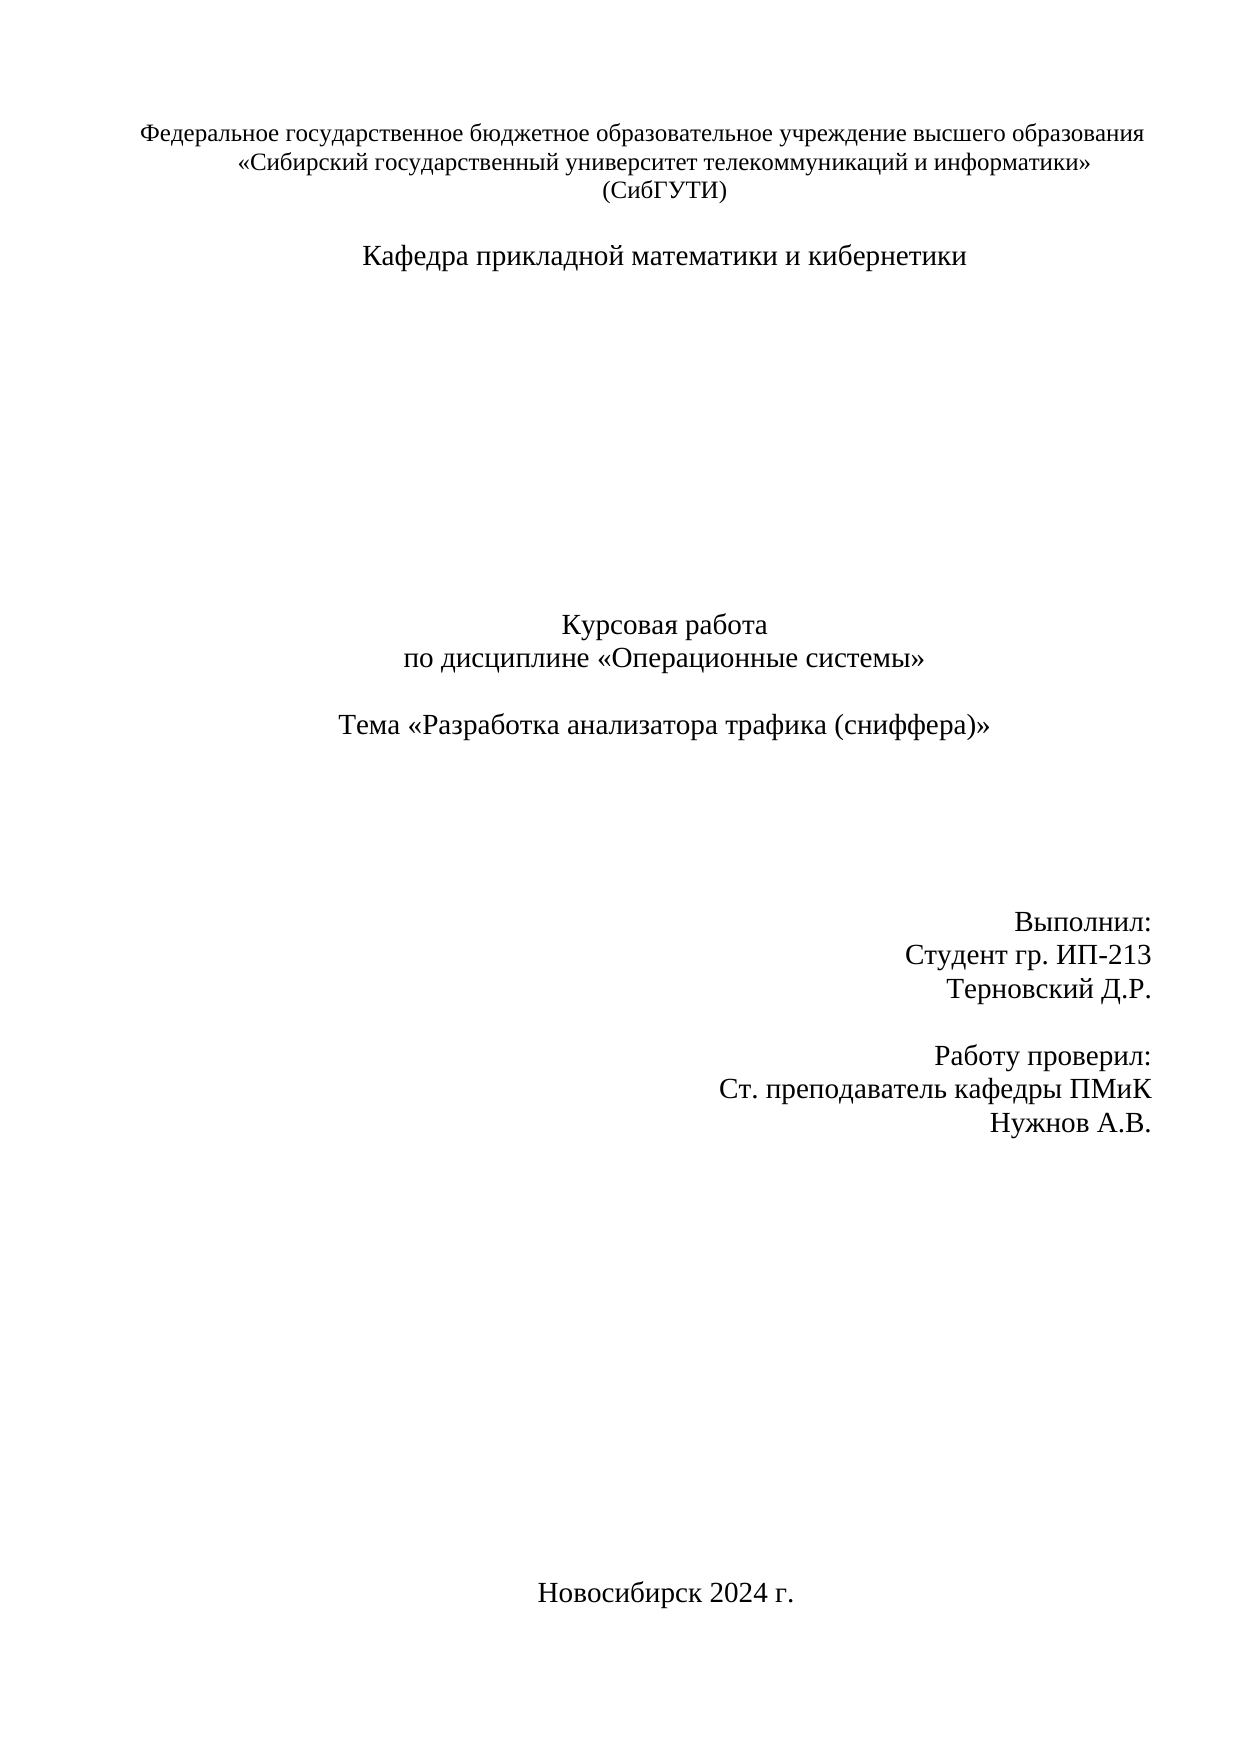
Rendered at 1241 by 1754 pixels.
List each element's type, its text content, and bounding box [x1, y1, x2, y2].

text Новосибирск 2024 г. [180, 1575, 1152, 1608]
text «Сибирский государственный университет телекоммуникаций и информатики» [177, 147, 1152, 176]
text Студент гр. ИП-213 [664, 937, 1152, 971]
text Ст. преподаватель кафедры ПМиК [664, 1072, 1152, 1105]
text (СибГУТИ) [177, 176, 1152, 204]
text Нужнов А.В. [664, 1105, 1152, 1139]
text Терновский Д.Р. [664, 971, 1152, 1004]
text Выполнил: [664, 904, 1152, 937]
text Тема «Разработка анализатора трафика (сниффера)» [177, 707, 1152, 741]
text Работу проверил: [664, 1038, 1152, 1072]
text Федеральное государственное бюджетное образовательное учреждение высшего образования [133, 118, 1152, 147]
text Курсовая работа [177, 607, 1152, 640]
text Кафедра прикладной математики и кибернетики [177, 238, 1152, 271]
text по дисциплине «Операционные системы» [177, 640, 1152, 674]
